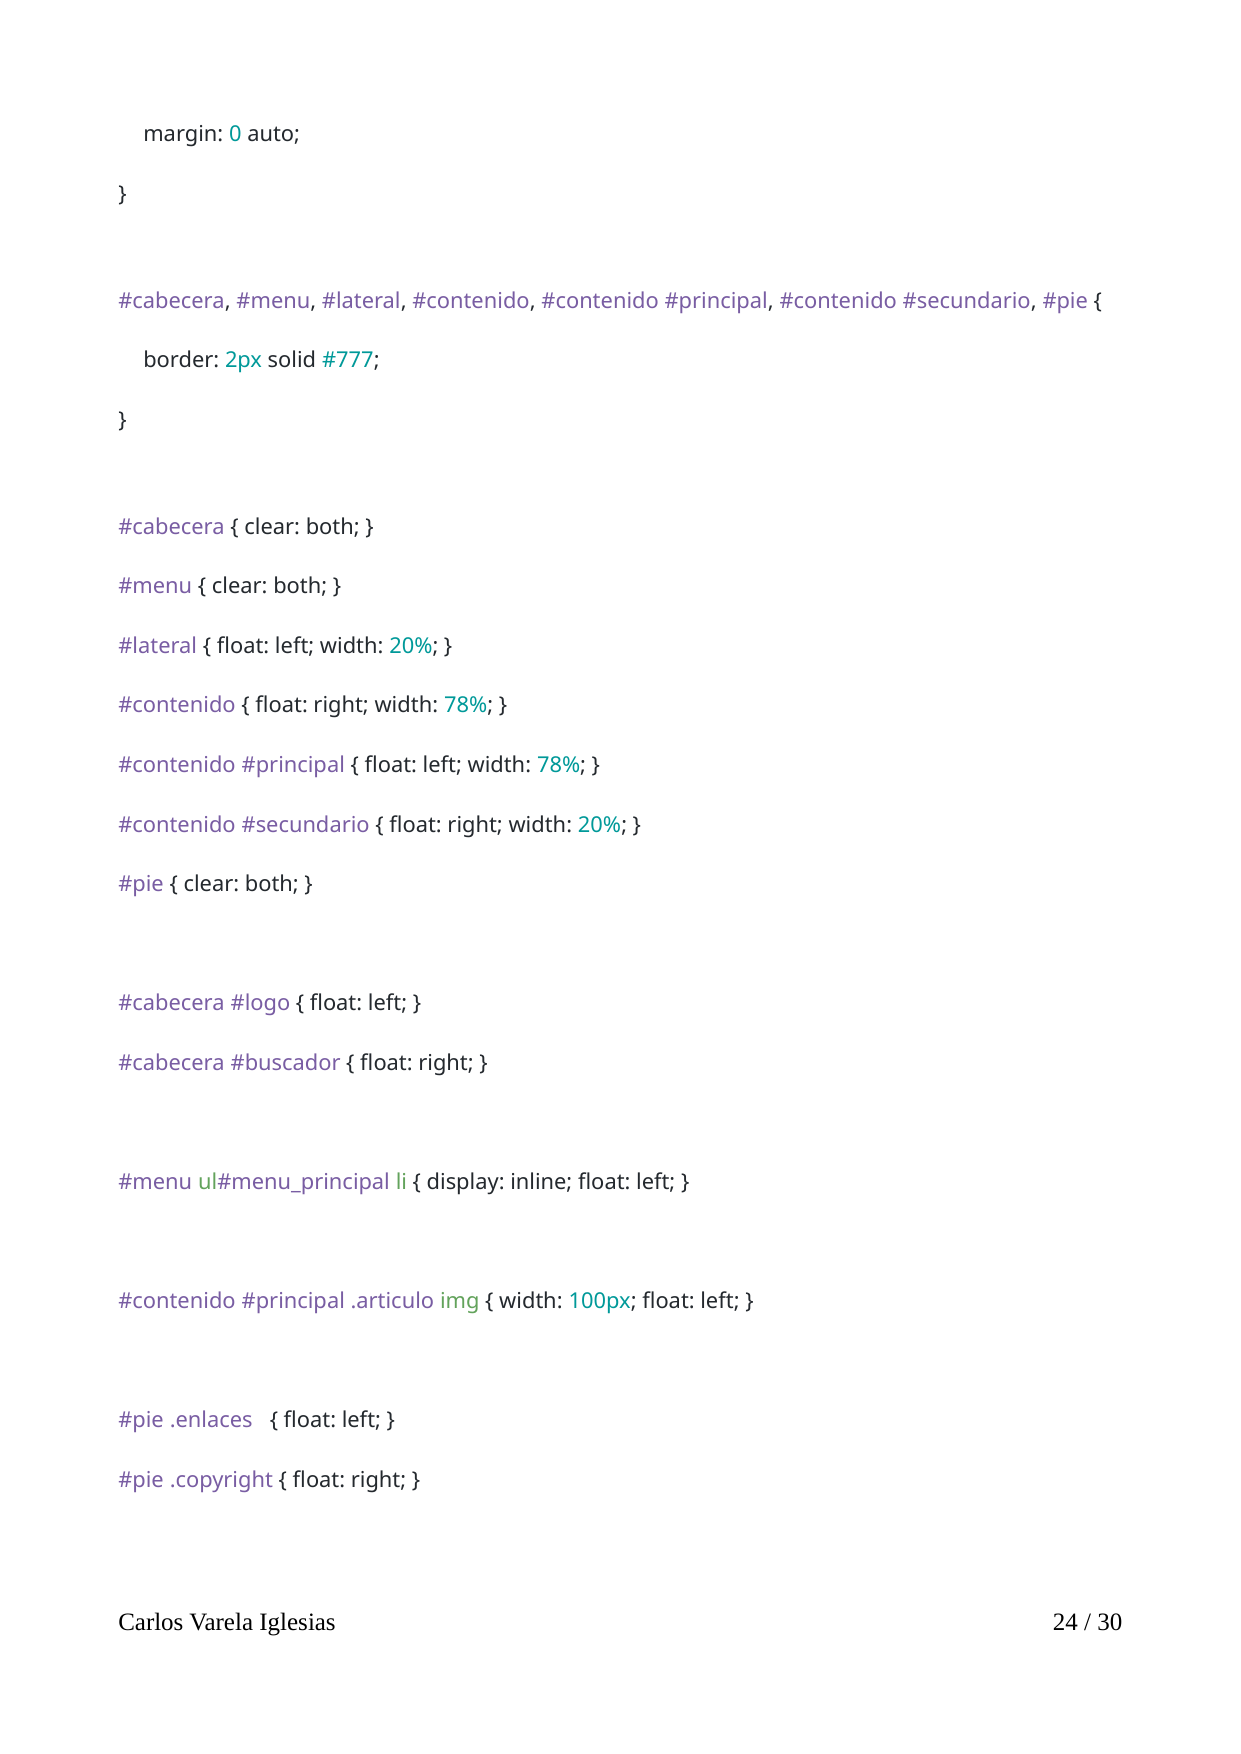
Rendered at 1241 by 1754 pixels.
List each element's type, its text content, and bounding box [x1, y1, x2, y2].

text #contenido #principal .articulo img { width: 100px; float: left; } [118, 1285, 1122, 1315]
text #pie { clear: both; } [118, 868, 1122, 898]
text #pie .copyright { float: right; } [118, 1464, 1122, 1494]
text } [118, 178, 1122, 207]
text #menu { clear: both; } [118, 570, 1122, 600]
text #cabecera { clear: both; } [118, 511, 1122, 540]
text } [118, 404, 1122, 433]
text #cabecera #logo { float: left; } [118, 987, 1122, 1017]
text #contenido #principal { float: left; width: 78%; } [118, 749, 1122, 779]
text #cabecera, #menu, #lateral, #contenido, #contenido #principal, #contenido #secundario, #pie { [118, 284, 1122, 314]
text #lateral { float: left; width: 20%; } [118, 630, 1122, 659]
text margin: 0 auto; [118, 118, 1122, 148]
text #menu ul#menu_principal li { display: inline; float: left; } [118, 1166, 1122, 1196]
text #cabecera #buscador { float: right; } [118, 1047, 1122, 1077]
text #contenido { float: right; width: 78%; } [118, 689, 1122, 719]
text #contenido #secundario { float: right; width: 20%; } [118, 808, 1122, 838]
text border: 2px solid #777; [118, 344, 1122, 374]
text #pie .enlaces { float: left; } [118, 1404, 1122, 1434]
